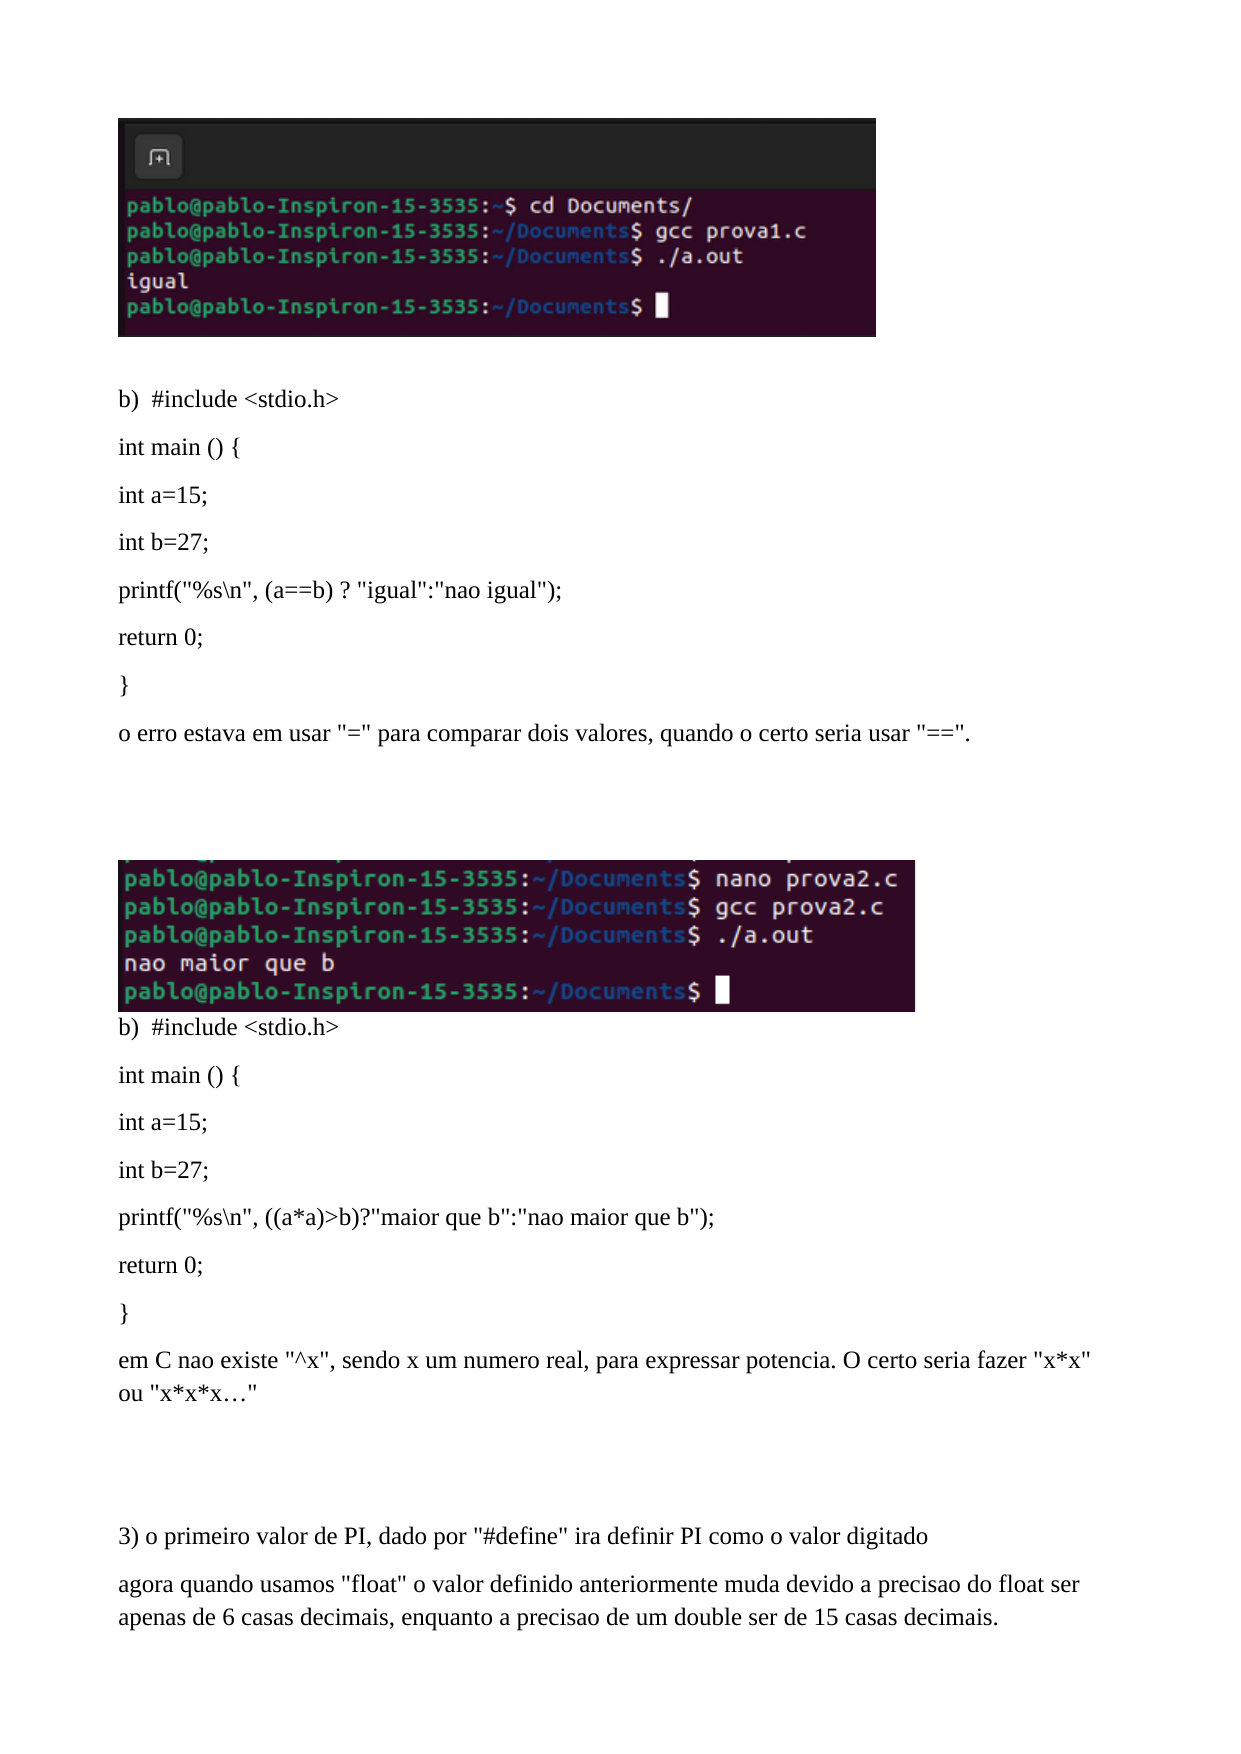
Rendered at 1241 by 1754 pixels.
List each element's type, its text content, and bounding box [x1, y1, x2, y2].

text printf("%s\n", (a==b) ? "igual":"nao igual"); [118, 575, 1122, 604]
picture [118, 860, 915, 1012]
text int b=27; [118, 1155, 1122, 1184]
text 3) o primeiro valor de PI, dado por "#define" ira definir PI como o valor digitado [118, 1521, 1122, 1550]
text int main () { [118, 1060, 1122, 1088]
text b) #include <stdio.h> [118, 1012, 1122, 1041]
text int main () { [118, 432, 1122, 461]
text int a=15; [118, 1107, 1122, 1136]
text } [118, 1298, 1122, 1326]
text printf("%s\n", ((a*a)>b)?"maior que b":"nao maior que b"); [118, 1202, 1122, 1231]
text return 0; [118, 622, 1122, 651]
text int b=27; [118, 527, 1122, 556]
text o erro estava em usar "=" para comparar dois valores, quando o certo seria usar "==". [118, 718, 1122, 746]
text b) #include <stdio.h> [118, 384, 1122, 413]
text agora quando usamos "float" o valor definido anteriormente muda devido a precisao do float ser apenas de 6 casas decimais, enquanto a precisao de um double ser de 15 casas decimais. [118, 1569, 1122, 1631]
text return 0; [118, 1250, 1122, 1279]
text int a=15; [118, 480, 1122, 508]
text } [118, 670, 1122, 699]
picture [118, 118, 876, 337]
text em C nao existe "^x", sendo x um numero real, para expressar potencia. O certo seria fazer "x*x" ou "x*x*x…" [118, 1345, 1122, 1407]
